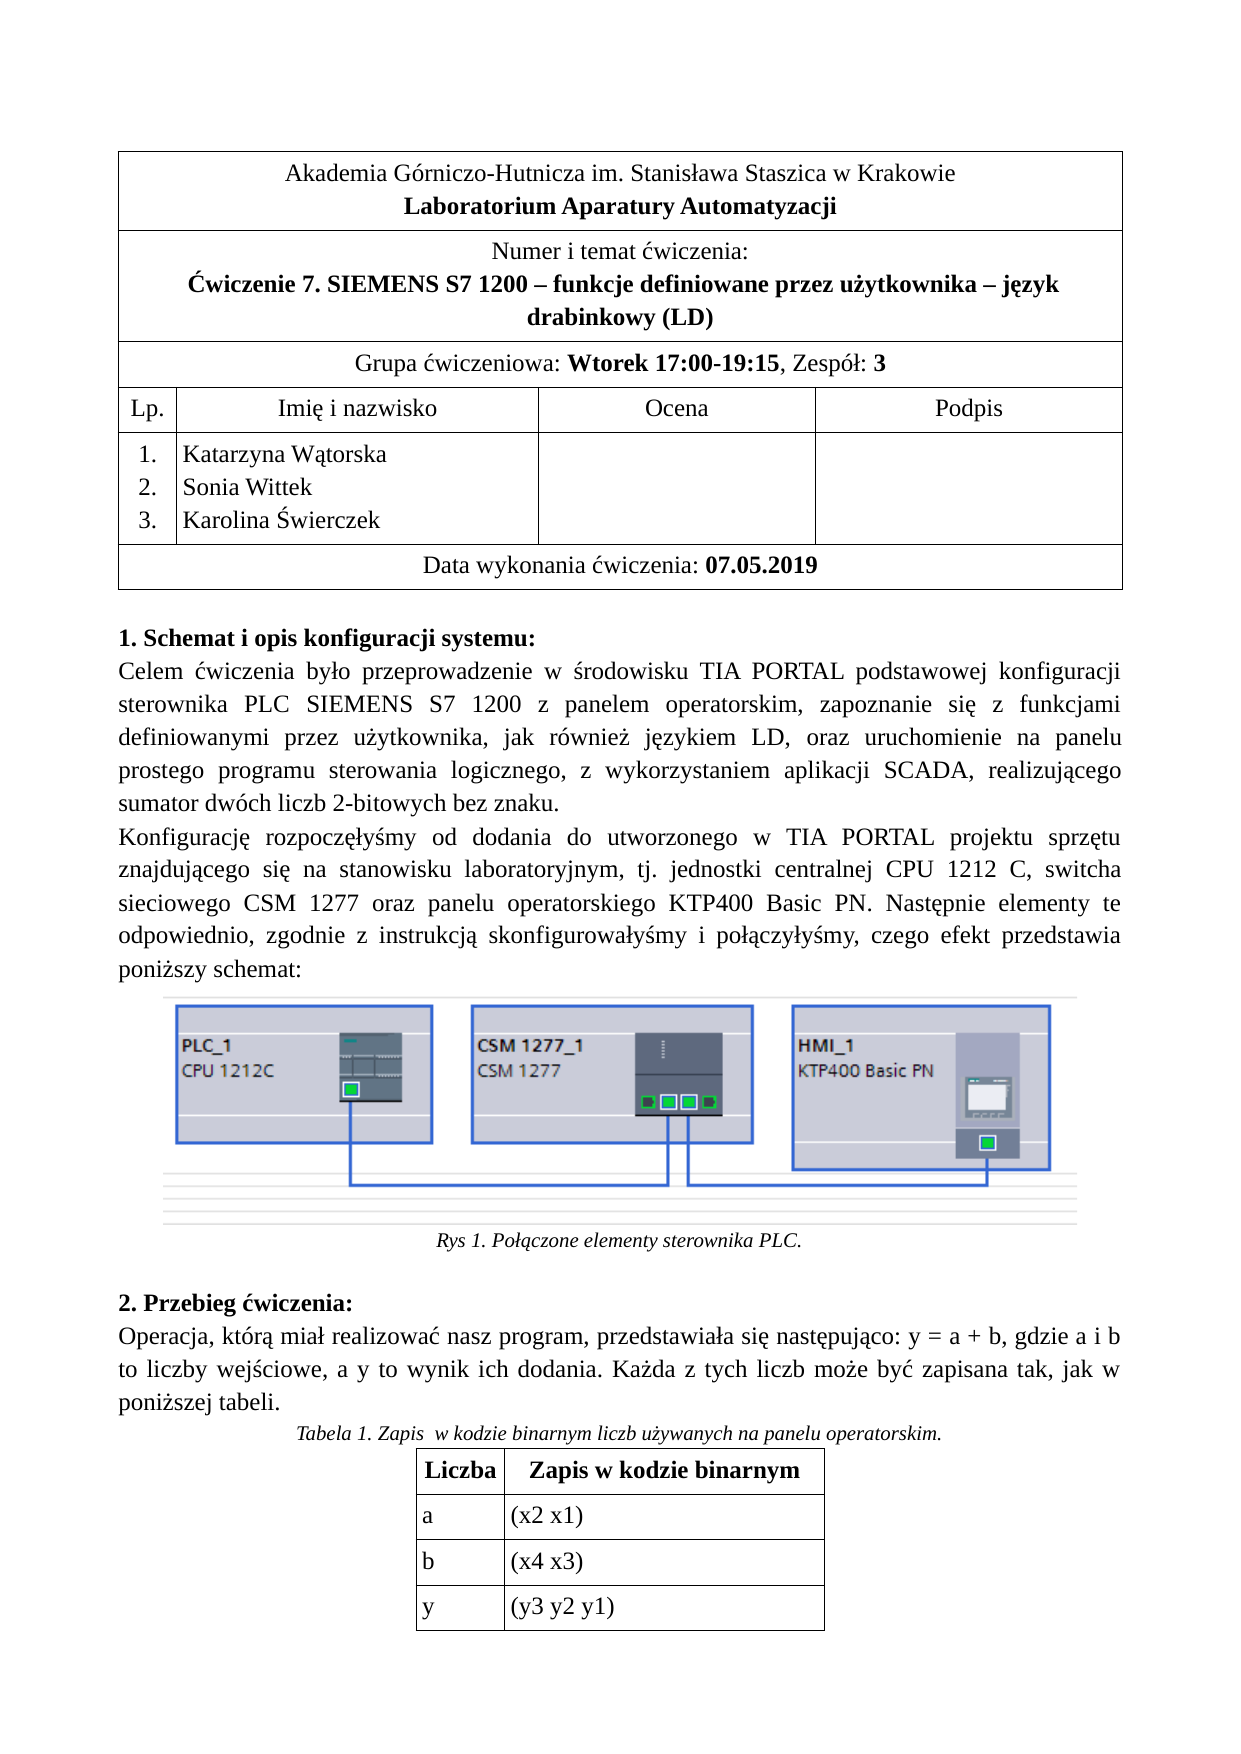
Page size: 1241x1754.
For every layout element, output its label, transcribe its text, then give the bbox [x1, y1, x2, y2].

table_cell Data wykonania ćwiczenia: 07.05.2019 [119, 545, 1122, 589]
table_cell (x4 x3) [505, 1540, 824, 1584]
table_cell Grupa ćwiczeniowa: Wtorek 17:00-19:15, Zespół: 3 [119, 342, 1122, 387]
table_cell (x2 x1) [505, 1495, 824, 1539]
table_cell a [417, 1495, 504, 1539]
table_cell Katarzyna Wątorska Sonia Wittek Karolina Świerczek [177, 433, 538, 544]
text 2. Przebieg ćwiczenia: [118, 1288, 1122, 1317]
table_header Zapis w kodzie binarnym [505, 1449, 824, 1493]
table_cell b [417, 1540, 504, 1584]
table_cell Podpis [816, 388, 1122, 432]
text Tabela 1. Zapis w kodzie binarnym liczb używanych na panelu operatorskim. [118, 1420, 1122, 1444]
table_cell 1. 2. 3. [119, 433, 176, 544]
table_cell Numer i temat ćwiczenia: Ćwiczenie 7. SIEMENS S7 1200 – funkcje definiowane przez użytkownika – język drabinkowy (LD) [119, 231, 1122, 341]
table_cell (y3 y2 y1) [505, 1586, 824, 1630]
table_header Liczba [417, 1449, 504, 1493]
table_cell [816, 433, 1122, 544]
text 1. Schemat i opis konfiguracji systemu: [118, 623, 1122, 652]
table_cell Imię i nazwisko [177, 388, 538, 432]
text Konfigurację rozpoczęłyśmy od dodania do utworzonego w TIA PORTAL projektu sprzętu znajdującego się na stanowisku laboratoryjnym, tj. jednostki centralnej CPU 1212 C, switcha sieciowego CSM 1277 oraz panelu operatorskiego KTP400 Basic PN. Następnie elementy te odpowiednio, zgodnie z instrukcją skonfigurowałyśmy i połączyłyśmy, czego efekt przedstawia poniższy schemat: [118, 822, 1122, 982]
table_cell y [417, 1586, 504, 1630]
text Operacja, którą miał realizować nasz program, przedstawiała się następująco: y = a + b, gdzie a i b to liczby wejściowe, a y to wynik ich dodania. Każda z tych liczb może być zapisana tak, jak w poniższej tabeli. [118, 1321, 1122, 1416]
table_cell Ocena [539, 388, 815, 432]
table_cell Lp. [119, 388, 176, 432]
text Rys 1. Połączone elementy sterownika PLC. [118, 987, 1122, 1252]
table_cell [539, 433, 815, 544]
table_header Akademia Górniczo-Hutnicza im. Stanisława Staszica w Krakowie Laboratorium Aparatury Automatyzacji [119, 152, 1122, 230]
text Celem ćwiczenia było przeprowadzenie w środowisku TIA PORTAL podstawowej konfiguracji sterownika PLC SIEMENS S7 1200 z panelem operatorskim, zapoznanie się z funkcjami definiowanymi przez użytkownika, jak również językiem LD, oraz uruchomienie na panelu prostego programu sterowania logicznego, z wykorzystaniem aplikacji SCADA, realizującego sumator dwóch liczb 2-bitowych bez znaku. [118, 656, 1122, 817]
